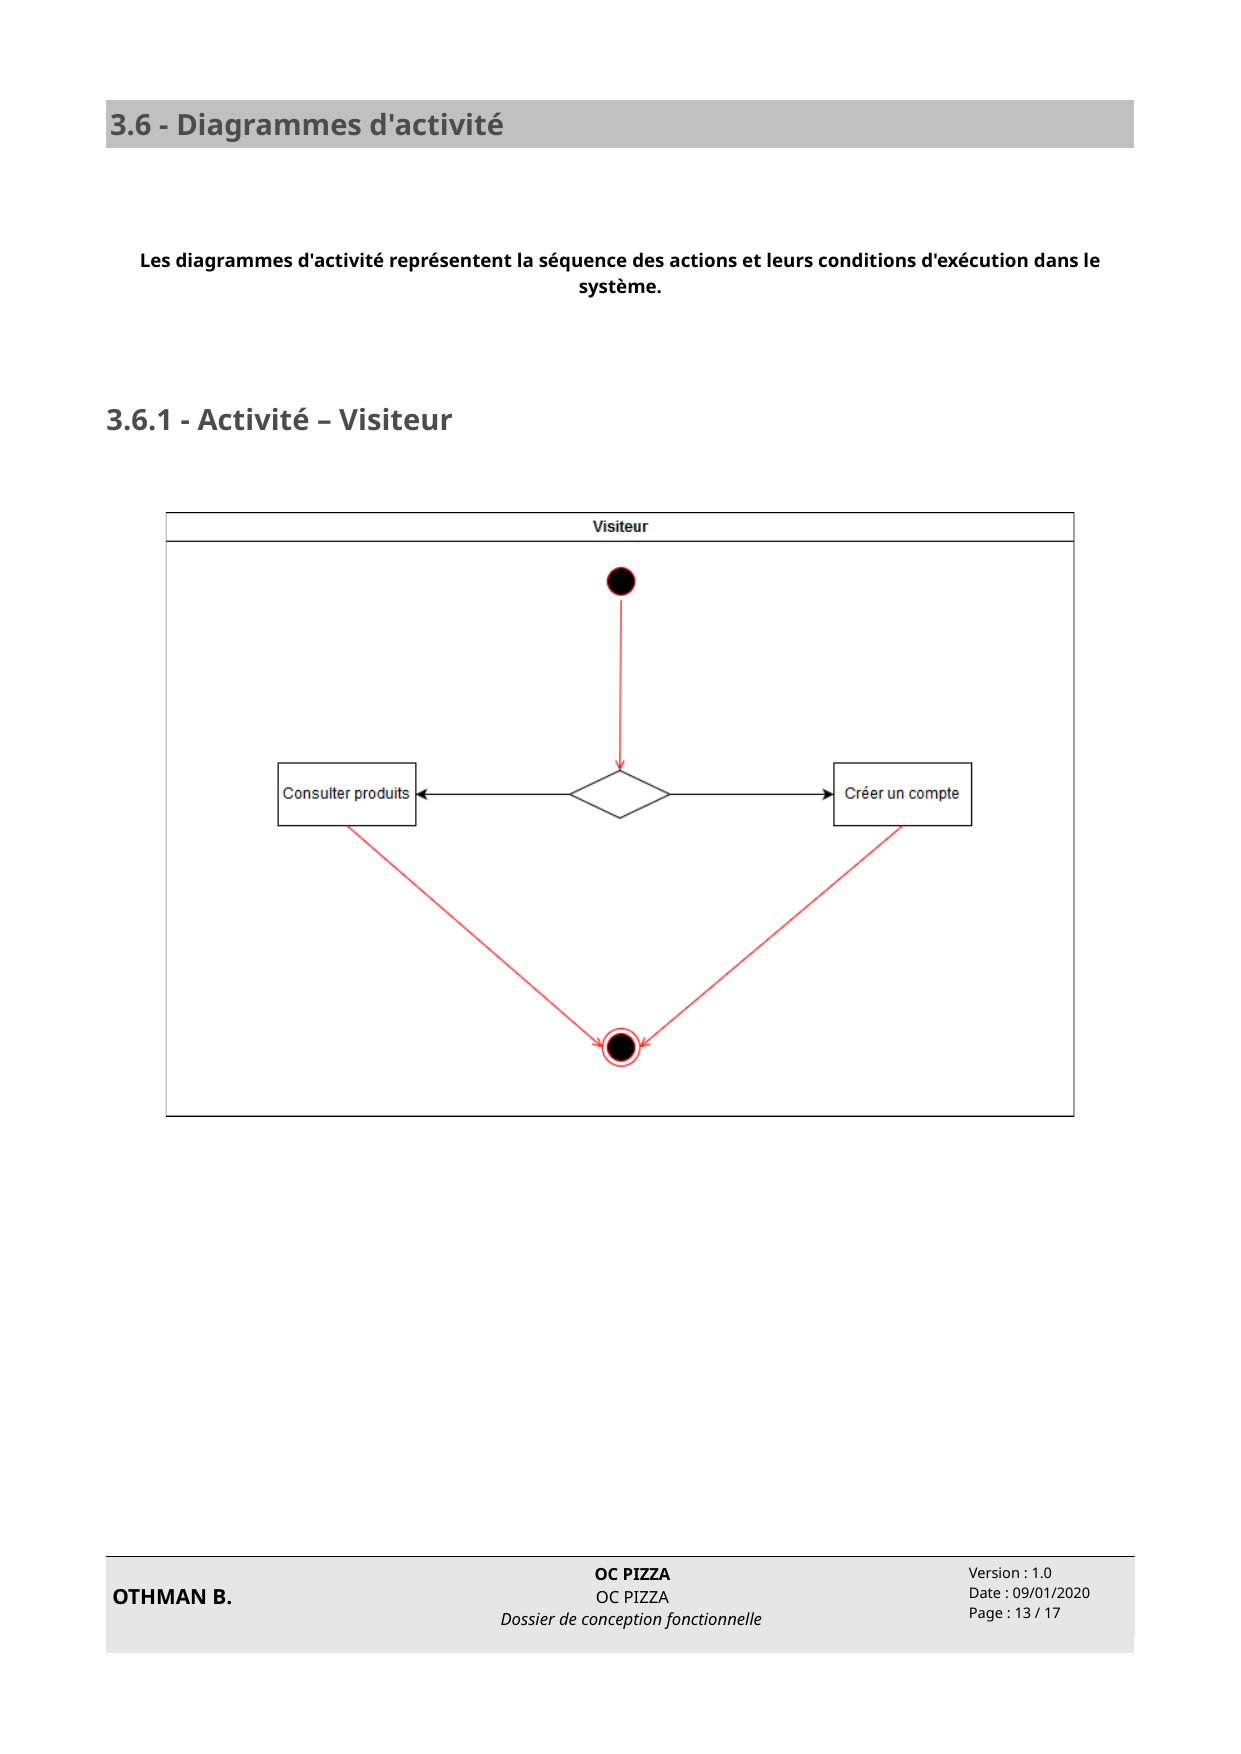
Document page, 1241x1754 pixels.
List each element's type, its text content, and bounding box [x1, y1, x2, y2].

subtitle Activité – Visiteur [106, 399, 1134, 439]
subtitle Diagrammes d'activité [107, 101, 1133, 147]
picture [165, 512, 1075, 1117]
text Les diagrammes d'activité représentent la séquence des actions et leurs conditions d'exécution dans le système. [106, 247, 1134, 298]
